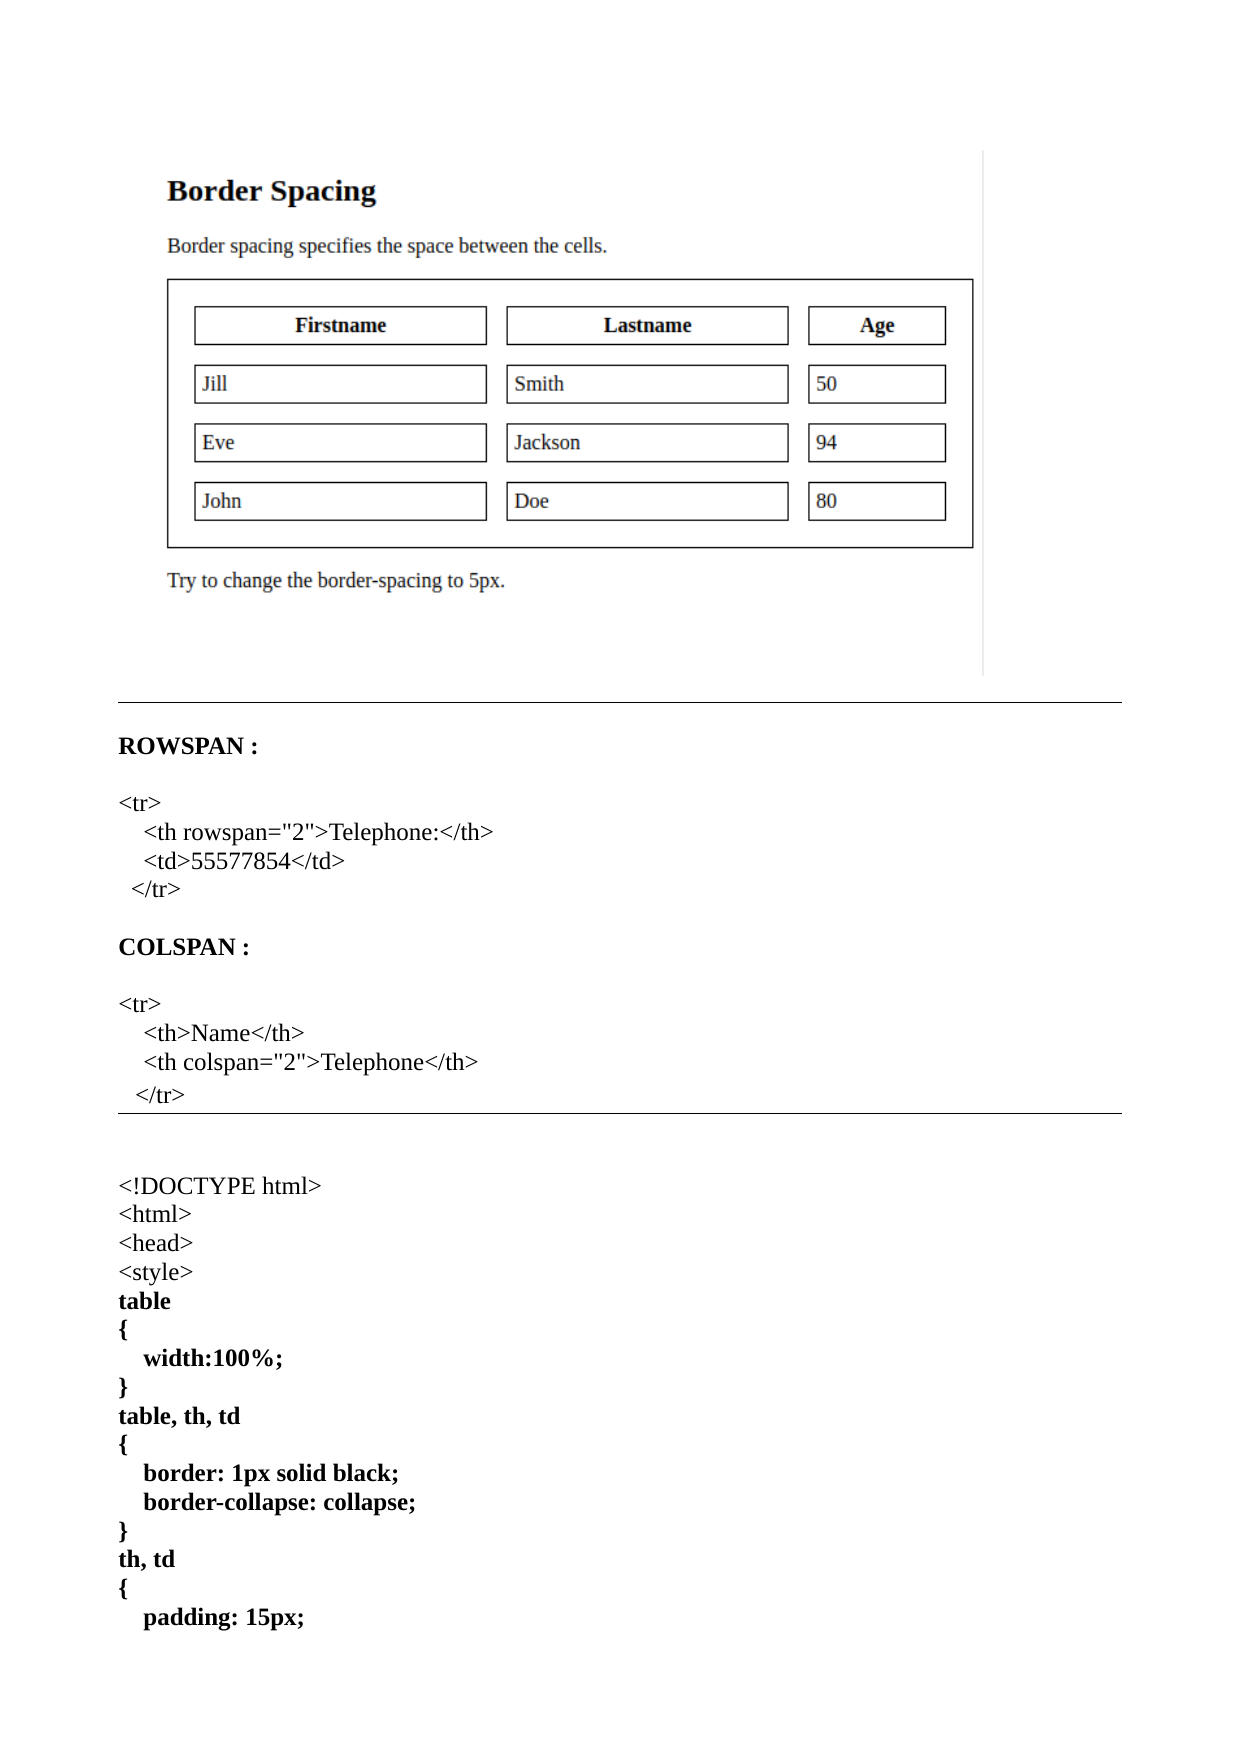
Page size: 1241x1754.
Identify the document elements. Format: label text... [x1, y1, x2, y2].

text table, th, td [118, 1401, 1122, 1429]
text { [118, 1314, 1122, 1343]
text { [118, 1429, 1122, 1458]
text <!DOCTYPE html> [118, 1171, 1122, 1199]
text </tr> [118, 874, 1122, 903]
text } [118, 1516, 1122, 1544]
text <style> [118, 1257, 1122, 1286]
picture [162, 150, 984, 676]
text th, td [118, 1544, 1122, 1573]
text border-collapse: collapse; [118, 1487, 1122, 1516]
text } [118, 1372, 1122, 1401]
text <tr> [118, 788, 1122, 817]
text <head> [118, 1228, 1122, 1257]
text table [118, 1286, 1122, 1314]
text ROWSPAN : [118, 731, 1122, 759]
text width:100%; [118, 1343, 1122, 1372]
text <tr> [118, 989, 1122, 1018]
text <th rowspan="2">Telephone:</th> [118, 817, 1122, 846]
text <th>Name</th> [118, 1018, 1122, 1047]
text COLSPAN : [118, 932, 1122, 961]
text border: 1px solid black; [118, 1458, 1122, 1487]
text <html> [118, 1199, 1122, 1228]
text <td>55577854</td> [118, 846, 1122, 874]
text <th colspan="2">Telephone</th> [118, 1047, 1122, 1076]
text </tr> [118, 1076, 1122, 1113]
text { [118, 1573, 1122, 1602]
text padding: 15px; [118, 1602, 1122, 1631]
